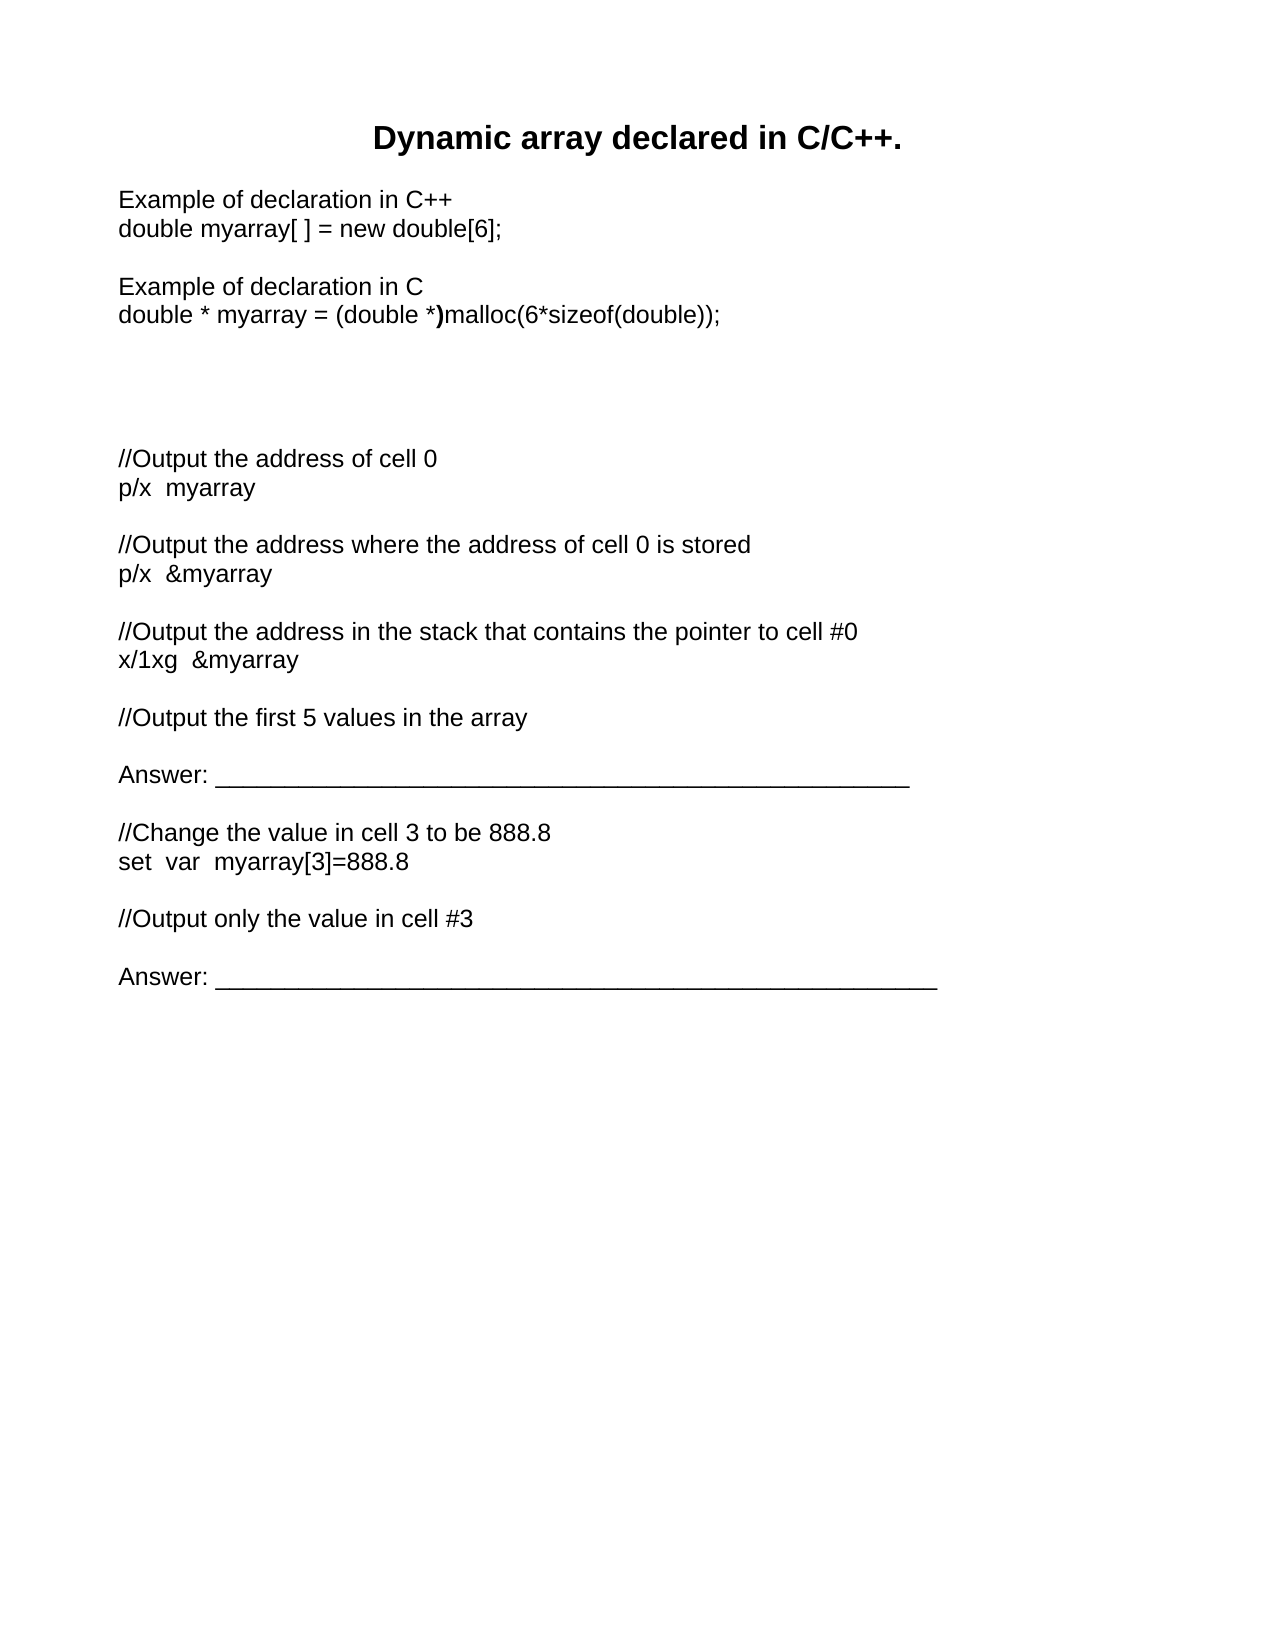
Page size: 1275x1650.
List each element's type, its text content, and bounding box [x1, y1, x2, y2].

text Dynamic array declared in C/C++. [118, 118, 1157, 157]
text p/x myarray [118, 473, 1157, 502]
text //Change the value in cell 3 to be 888.8 [118, 818, 1157, 847]
text //Output the address in the stack that contains the pointer to cell #0 [118, 617, 1157, 645]
text x/1xg &myarray [118, 645, 1157, 674]
text Example of declaration in C++ [118, 185, 1157, 214]
text //Output the address of cell 0 [118, 444, 1157, 473]
text //Output the address where the address of cell 0 is stored [118, 530, 1157, 559]
text Answer: ____________________________________________________ [118, 962, 1157, 990]
text //Output the first 5 values in the array [118, 703, 1157, 732]
text //Output only the value in cell #3 [118, 904, 1157, 933]
text set var myarray[3]=888.8 [118, 847, 1157, 875]
text p/x &myarray [118, 559, 1157, 588]
text double myarray[ ] = new double[6]; [118, 214, 1157, 243]
text Example of declaration in C [118, 272, 1157, 300]
text Answer: __________________________________________________ [118, 760, 1157, 789]
text double * myarray = (double *)malloc(6*sizeof(double)); [118, 300, 1157, 329]
